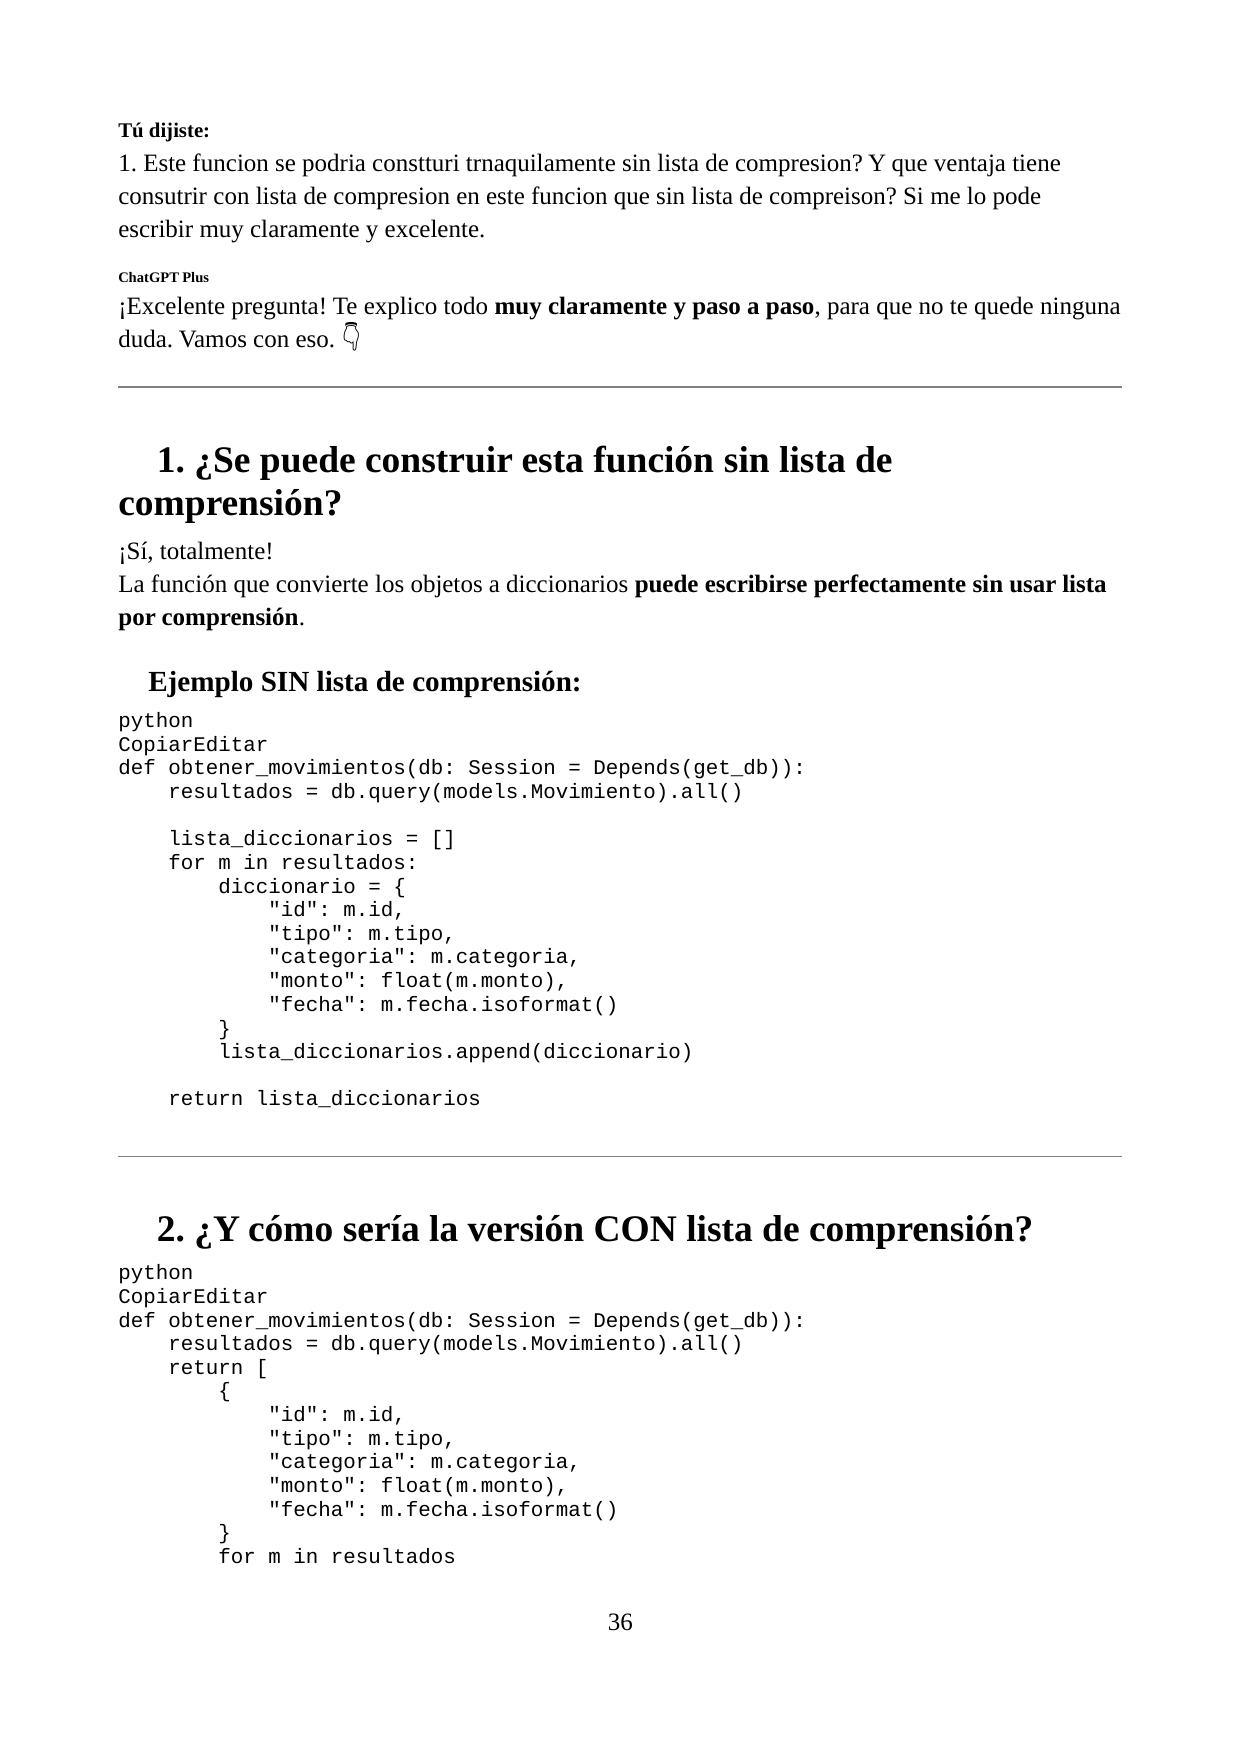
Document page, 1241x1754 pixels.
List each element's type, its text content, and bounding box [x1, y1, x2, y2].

text "monto": float(m.monto), [118, 970, 1122, 994]
text { [118, 1381, 1122, 1404]
text resultados = db.query(models.Movimiento).all() [118, 781, 1122, 805]
text "tipo": m.tipo, [118, 1428, 1122, 1451]
subtitle Tú dijiste: [118, 118, 1122, 142]
text python [118, 710, 1122, 734]
subtitle 🔸 Ejemplo SIN lista de comprensión: [118, 664, 1122, 698]
text "tipo": m.tipo, [118, 923, 1122, 947]
text for m in resultados: [118, 852, 1122, 876]
subtitle ✅ 1. ¿Se puede construir esta función sin lista de comprensión? [118, 437, 1122, 523]
text lista_diccionarios = [] [118, 828, 1122, 852]
text "id": m.id, [118, 899, 1122, 923]
text ¡Excelente pregunta! Te explico todo muy claramente y paso a paso, para que no te quede ninguna duda. Vamos con eso. 👇 [118, 291, 1122, 353]
text "monto": float(m.monto), [118, 1475, 1122, 1499]
text "fecha": m.fecha.isoformat() [118, 1499, 1122, 1522]
text "fecha": m.fecha.isoformat() [118, 994, 1122, 1017]
text resultados = db.query(models.Movimiento).all() [118, 1333, 1122, 1357]
text CopiarEditar [118, 734, 1122, 757]
text ¡Sí, totalmente! La función que convierte los objetos a diccionarios puede escribirse perfectamente sin usar lista por comprensión. [118, 536, 1122, 631]
text lista_diccionarios.append(diccionario) [118, 1041, 1122, 1065]
text diccionario = { [118, 876, 1122, 899]
text } [118, 1522, 1122, 1546]
text python [118, 1262, 1122, 1286]
text return lista_diccionarios [118, 1088, 1122, 1112]
text "id": m.id, [118, 1404, 1122, 1428]
text } [118, 1017, 1122, 1041]
subtitle ✅ 2. ¿Y cómo sería la versión CON lista de comprensión? [118, 1207, 1122, 1250]
text 1. Este funcion se podria constturi trnaquilamente sin lista de compresion? Y que ventaja tiene consutrir con lista de compresion en este funcion que sin lista de compreison? Si me lo pode escribir muy claramente y excelente. [118, 148, 1122, 243]
subtitle ChatGPT Plus [118, 268, 1122, 285]
text def obtener_movimientos(db: Session = Depends(get_db)): [118, 1309, 1122, 1333]
text def obtener_movimientos(db: Session = Depends(get_db)): [118, 757, 1122, 781]
text "categoria": m.categoria, [118, 947, 1122, 970]
text for m in resultados [118, 1546, 1122, 1570]
text return [ [118, 1357, 1122, 1381]
text CopiarEditar [118, 1286, 1122, 1309]
text "categoria": m.categoria, [118, 1451, 1122, 1475]
